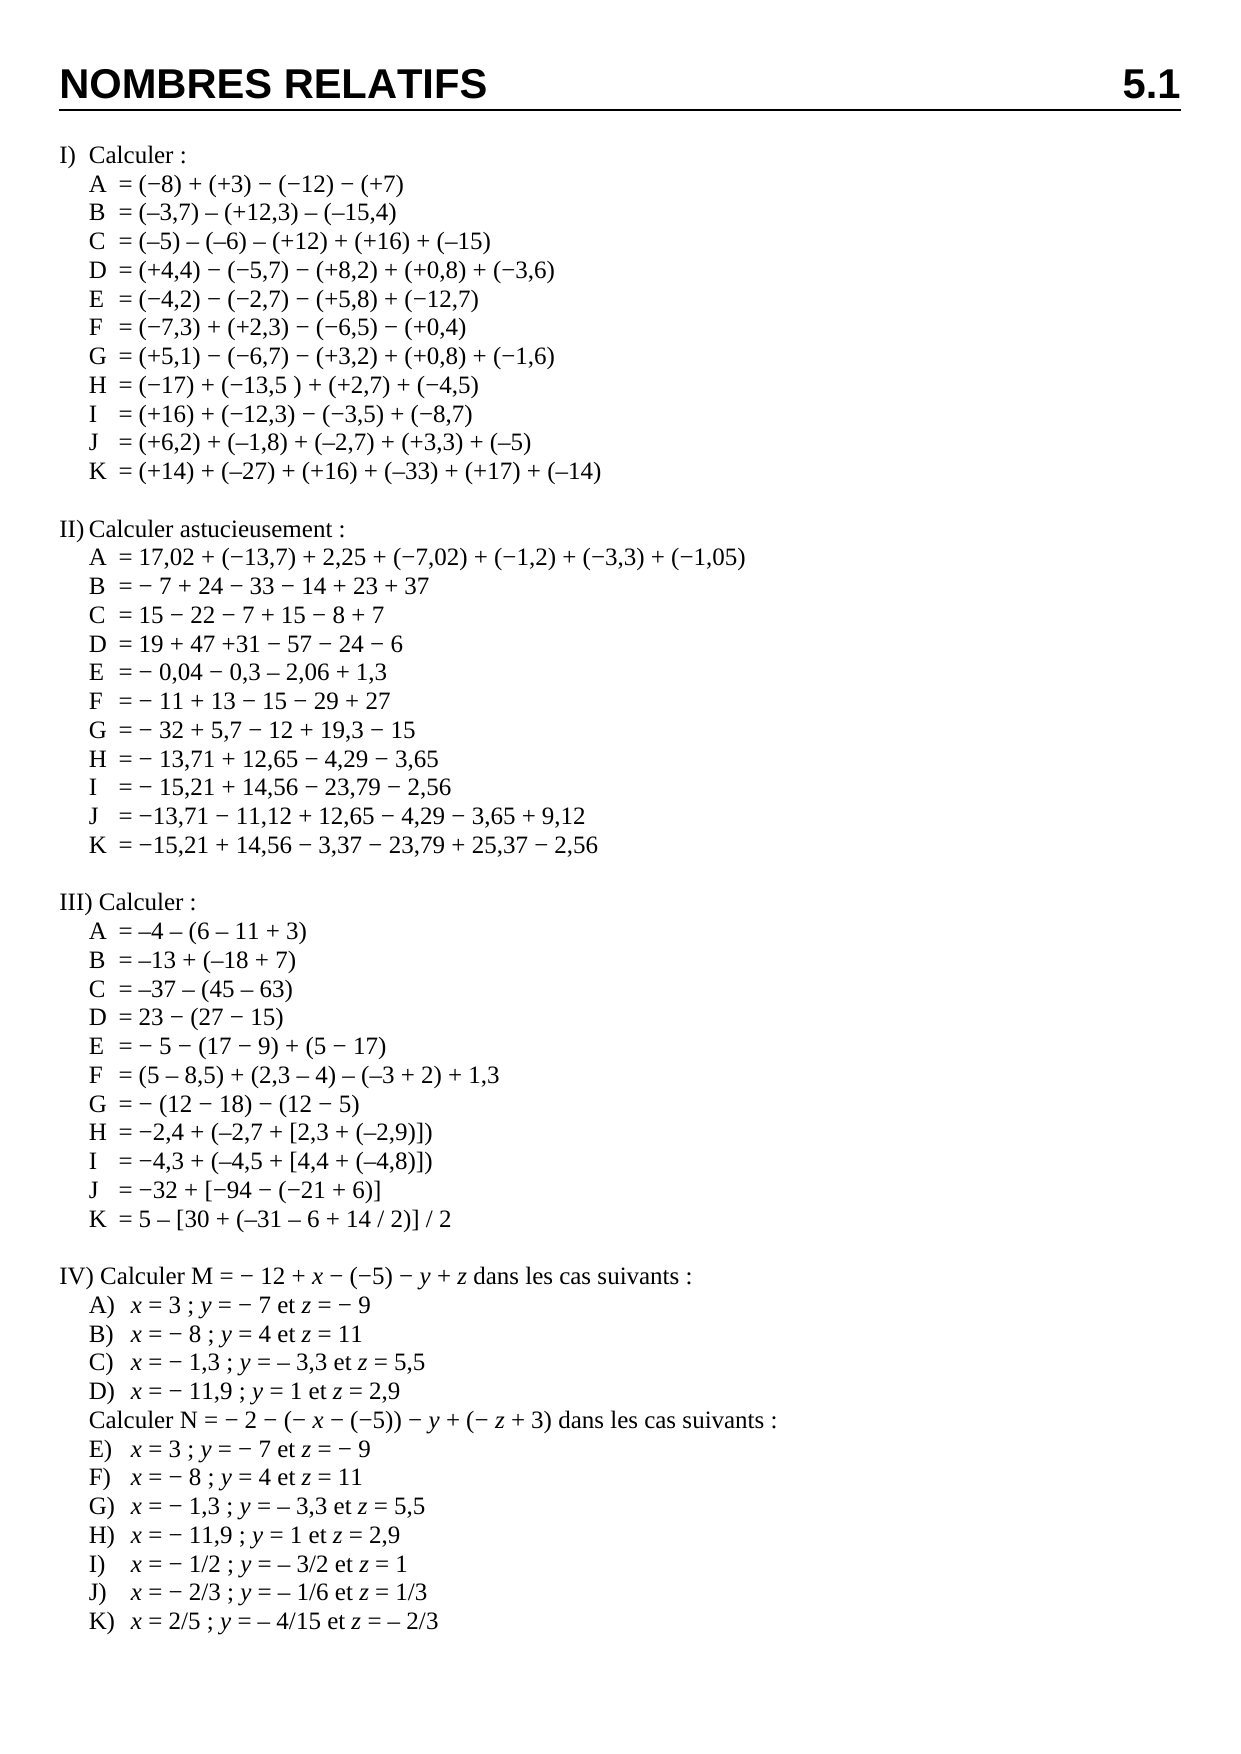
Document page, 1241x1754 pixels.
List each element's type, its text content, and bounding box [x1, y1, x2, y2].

list = −32 + [−94 − (−21 + 6)] [89, 1175, 1181, 1204]
text D) x = − 11,9 ; y = 1 et z = 2,9 [88, 1376, 1181, 1405]
text III) Calculer : [59, 887, 1181, 916]
list = –37 – (45 – 63) [89, 974, 1181, 1002]
text I) Calculer : [59, 140, 1181, 169]
text H) x = − 11,9 ; y = 1 et z = 2,9 [88, 1520, 1181, 1549]
list = (+5,1) − (−6,7) − (+3,2) + (+0,8) + (−1,6) [89, 341, 1181, 370]
list = (−4,2) − (−2,7) − (+5,8) + (−12,7) [89, 284, 1181, 312]
list = 15 − 22 − 7 + 15 − 8 + 7 [89, 600, 1181, 629]
list = − 15,21 + 14,56 − 23,79 − 2,56 [89, 772, 1181, 801]
text IV) Calculer M = − 12 + x − (−5) − y + z dans les cas suivants : [59, 1261, 1181, 1290]
text J) x = − 2/3 ; y = – 1/6 et z = 1/3 [88, 1577, 1181, 1606]
list = −13,71 − 11,12 + 12,65 − 4,29 − 3,65 + 9,12 [89, 801, 1181, 830]
text II) Calculer astucieusement : [59, 514, 1181, 542]
list = 19 + 47 +31 − 57 − 24 − 6 [89, 629, 1181, 657]
list = 23 − (27 − 15) [89, 1002, 1181, 1031]
list = –13 + (–18 + 7) [89, 945, 1181, 974]
list = − 11 + 13 − 15 − 29 + 27 [89, 686, 1181, 715]
list = (+4,4) − (−5,7) − (+8,2) + (+0,8) + (−3,6) [89, 255, 1181, 284]
list = (−7,3) + (+2,3) − (−6,5) − (+0,4) [89, 312, 1181, 341]
list = − (12 − 18) − (12 − 5) [89, 1089, 1181, 1117]
text I) x = − 1/2 ; y = – 3/2 et z = 1 [88, 1549, 1181, 1577]
list = − 13,71 + 12,65 − 4,29 − 3,65 [89, 744, 1181, 772]
text G) x = − 1,3 ; y = – 3,3 et z = 5,5 [88, 1491, 1181, 1520]
list = (+16) + (−12,3) − (−3,5) + (−8,7) [89, 399, 1181, 427]
list = − 7 + 24 − 33 − 14 + 23 + 37 [89, 571, 1181, 600]
list = − 5 − (17 − 9) + (5 − 17) [89, 1031, 1181, 1060]
list = –4 – (6 – 11 + 3) [89, 916, 1181, 945]
list = − 32 + 5,7 − 12 + 19,3 − 15 [89, 715, 1181, 744]
list = −15,21 + 14,56 − 3,37 − 23,79 + 25,37 − 2,56 [89, 830, 1181, 859]
subtitle Nombres relatifs 5.1 [59, 59, 1181, 109]
list = 5 – [30 + (–31 – 6 + 14 / 2)] / 2 [89, 1204, 1181, 1232]
text Calculer N = − 2 − (− x − (−5)) − y + (− z + 3) dans les cas suivants : [89, 1405, 1181, 1434]
list = −2,4 + (–2,7 + [2,3 + (–2,9)]) [89, 1117, 1181, 1146]
text C) x = − 1,3 ; y = – 3,3 et z = 5,5 [88, 1347, 1181, 1376]
list = 17,02 + (−13,7) + 2,25 + (−7,02) + (−1,2) + (−3,3) + (−1,05) [89, 542, 1181, 571]
list = (–5) – (–6) – (+12) + (+16) + (–15) [89, 226, 1181, 255]
text A) x = 3 ; y = − 7 et z = − 9 [88, 1290, 1181, 1319]
list = (−17) + (−13,5 ) + (+2,7) + (−4,5) [89, 370, 1181, 399]
text B) x = − 8 ; y = 4 et z = 11 [88, 1319, 1181, 1347]
list = (+6,2) + (–1,8) + (–2,7) + (+3,3) + (–5) [89, 427, 1181, 456]
list = (−8) + (+3) − (−12) − (+7) [89, 169, 1181, 197]
list = − 0,04 − 0,3 – 2,06 + 1,3 [89, 657, 1181, 686]
list = (5 – 8,5) + (2,3 – 4) – (–3 + 2) + 1,3 [89, 1060, 1181, 1089]
text F) x = − 8 ; y = 4 et z = 11 [88, 1462, 1181, 1491]
list = −4,3 + (–4,5 + [4,4 + (–4,8)]) [89, 1146, 1181, 1175]
list = (–3,7) – (+12,3) – (–15,4) [89, 197, 1181, 226]
text K) x = 2/5 ; y = – 4/15 et z = – 2/3 [88, 1606, 1181, 1635]
list = (+14) + (–27) + (+16) + (–33) + (+17) + (–14) [89, 456, 1181, 485]
text E) x = 3 ; y = − 7 et z = − 9 [88, 1434, 1181, 1462]
